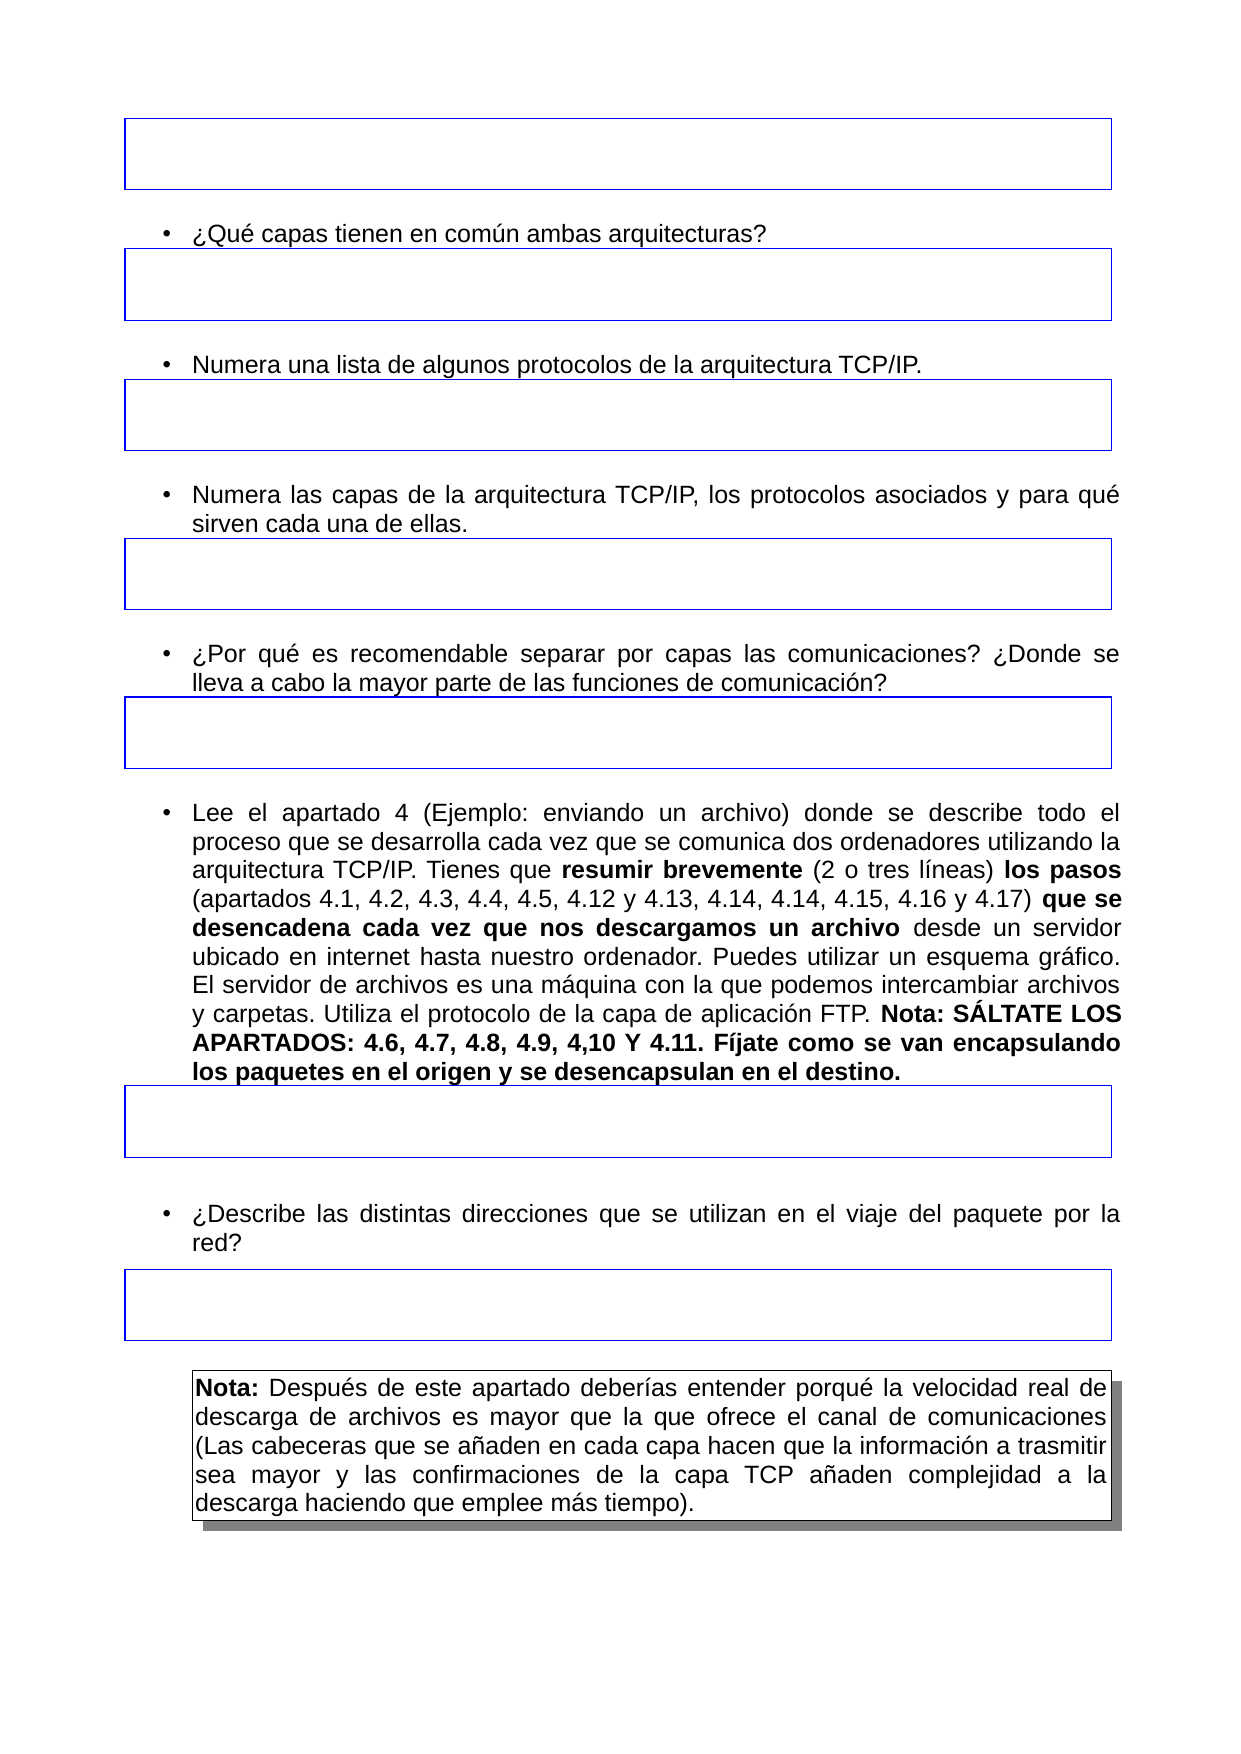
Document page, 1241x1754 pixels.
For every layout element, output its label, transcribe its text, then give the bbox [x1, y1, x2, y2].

list Lee el apartado 4 (Ejemplo: enviando un archivo) donde se describe todo el proceso que se desarrolla cada vez que se comunica dos ordenadores utilizando la arquitectura TCP/IP. Tienes que resumir brevemente (2 o tres líneas) los pasos (apartados 4.1, 4.2, 4.3, 4.4, 4.5, 4.12 y 4.13, 4.14, 4.14, 4.15, 4.16 y 4.17) que se desencadena cada vez que nos descargamos un archivo desde un servidor ubicado en internet hasta nuestro ordenador. Puedes utilizar un esquema gráfico. El servidor de archivos es una máquina con la que podemos intercambiar archivos y carpetas. Utiliza el protocolo de la capa de aplicación FTP. Nota: SÁLTATE LOS APARTADOS: 4.6, 4.7, 4.8, 4.9, 4,10 Y 4.11. Fíjate como se van encapsulando los paquetes en el origen y se desencapsulan en el destino. [162, 798, 1122, 1085]
table_header [126, 698, 1111, 768]
table_header [126, 539, 1111, 609]
table_header [126, 249, 1111, 319]
text [118, 1589, 1122, 1618]
list ¿Describe las distintas direcciones que se utilizan en el viaje del paquete por la red? [162, 1199, 1122, 1256]
list ¿Por qué es recomendable separar por capas las comunicaciones? ¿Donde se lleva a cabo la mayor parte de las funciones de comunicación? [162, 639, 1122, 696]
table_header [126, 1086, 1111, 1157]
table_header [126, 119, 1111, 189]
list Numera una lista de algunos protocolos de la arquitectura TCP/IP. [162, 350, 1122, 378]
list Numera las capas de la arquitectura TCP/IP, los protocolos asociados y para qué sirven cada una de ellas. [162, 480, 1122, 537]
text Nota: Después de este apartado deberías entender porqué la velocidad real de descarga de archivos es mayor que la que ofrece el canal de comunicaciones (Las cabeceras que se añaden en cada capa hacen que la información a trasmitir sea mayor y las confirmaciones de la capa TCP añaden complejidad a la descarga haciendo que emplee más tiempo). [193, 1371, 1111, 1520]
list ¿Qué capas tienen en común ambas arquitecturas? [162, 219, 1122, 248]
table_header [126, 380, 1111, 450]
table_header [126, 1270, 1111, 1340]
